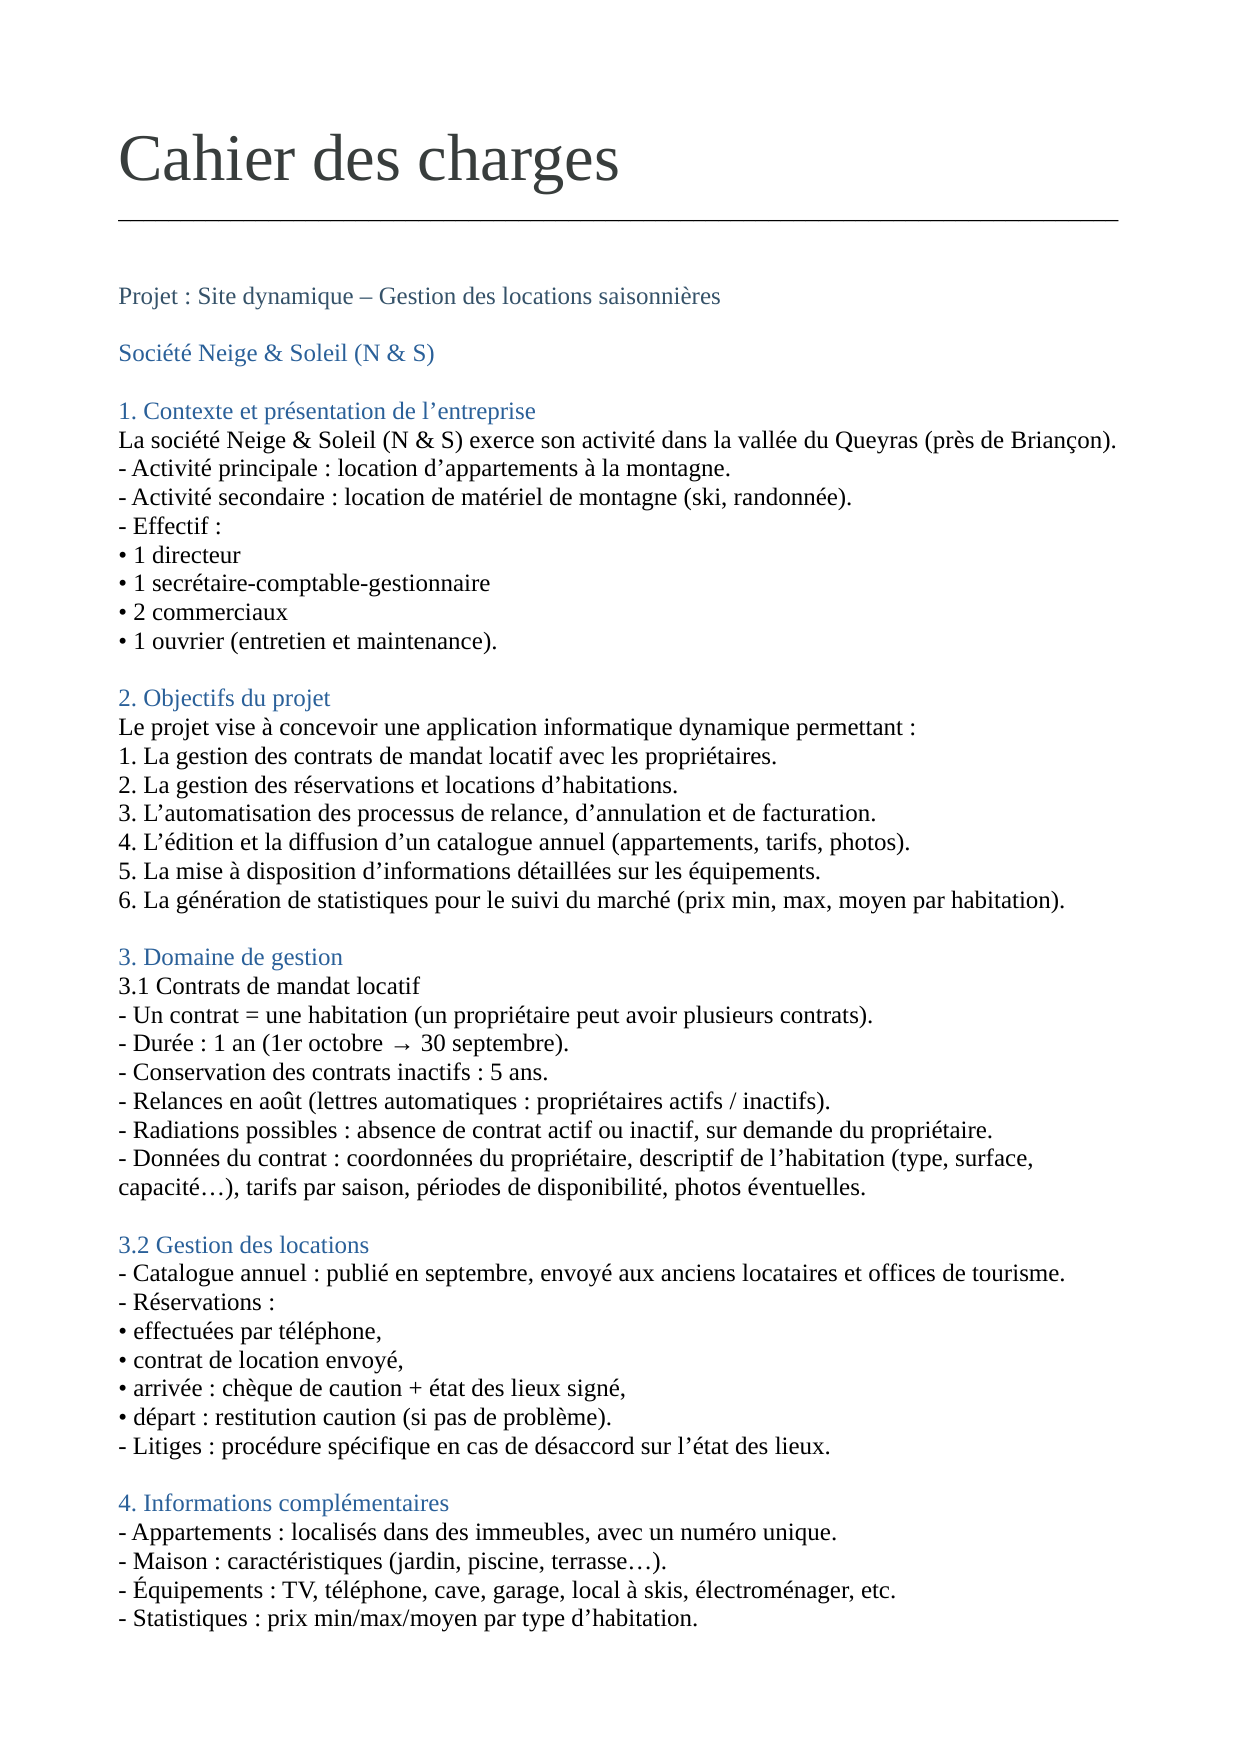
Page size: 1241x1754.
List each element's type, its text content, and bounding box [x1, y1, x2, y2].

text 3. Domaine de gestion [118, 942, 1122, 971]
text • effectuées par téléphone, [118, 1316, 1122, 1345]
text 3.2 Gestion des locations [118, 1230, 1122, 1258]
text Le projet vise à concevoir une application informatique dynamique permettant : [118, 712, 1122, 741]
text • 1 secrétaire-comptable-gestionnaire [118, 568, 1122, 597]
text - Équipements : TV, téléphone, cave, garage, local à skis, électroménager, etc. [118, 1575, 1122, 1603]
text 2. La gestion des réservations et locations d’habitations. [118, 770, 1122, 798]
text - Réservations : [118, 1287, 1122, 1316]
text Cahier des charges [118, 118, 1122, 195]
text Projet : Site dynamique – Gestion des locations saisonnières [118, 281, 1122, 310]
text 3.1 Contrats de mandat locatif [118, 971, 1122, 1000]
text - Un contrat = une habitation (un propriétaire peut avoir plusieurs contrats). [118, 1000, 1122, 1028]
text 3. L’automatisation des processus de relance, d’annulation et de facturation. [118, 798, 1122, 827]
text - Catalogue annuel : publié en septembre, envoyé aux anciens locataires et offices de tourisme. [118, 1258, 1122, 1287]
text - Effectif : [118, 511, 1122, 540]
text 4. L’édition et la diffusion d’un catalogue annuel (appartements, tarifs, photos). [118, 827, 1122, 856]
text 4. Informations complémentaires [118, 1488, 1122, 1517]
text 1. La gestion des contrats de mandat locatif avec les propriétaires. [118, 741, 1122, 770]
text 5. La mise à disposition d’informations détaillées sur les équipements. [118, 856, 1122, 885]
text - Appartements : localisés dans des immeubles, avec un numéro unique. [118, 1517, 1122, 1546]
text La société Neige & Soleil (N & S) exerce son activité dans la vallée du Queyras (près de Briançon). - Activité principale : location d’appartements à la montagne. [118, 425, 1122, 482]
text - Données du contrat : coordonnées du propriétaire, descriptif de l’habitation (type, surface, capacité…), tarifs par saison, périodes de disponibilité, photos éventuelles. [118, 1143, 1122, 1201]
text ________________________________________________________________________________ [118, 195, 1122, 223]
text - Maison : caractéristiques (jardin, piscine, terrasse…). [118, 1546, 1122, 1575]
text • départ : restitution caution (si pas de problème). [118, 1402, 1122, 1431]
text - Conservation des contrats inactifs : 5 ans. [118, 1057, 1122, 1086]
text 2. Objectifs du projet [118, 683, 1122, 712]
text • contrat de location envoyé, [118, 1345, 1122, 1373]
text Société Neige & Soleil (N & S) [118, 338, 1122, 367]
text - Radiations possibles : absence de contrat actif ou inactif, sur demande du propriétaire. [118, 1115, 1122, 1143]
text - Activité secondaire : location de matériel de montagne (ski, randonnée). [118, 482, 1122, 511]
text - Relances en août (lettres automatiques : propriétaires actifs / inactifs). [118, 1086, 1122, 1115]
text - Statistiques : prix min/max/moyen par type d’habitation. [118, 1603, 1122, 1632]
text • 1 directeur [118, 540, 1122, 568]
text • 1 ouvrier (entretien et maintenance). [118, 626, 1122, 655]
text • 2 commerciaux [118, 597, 1122, 626]
text 1. Contexte et présentation de l’entreprise [118, 396, 1122, 425]
text - Durée : 1 an (1er octobre → 30 septembre). [118, 1028, 1122, 1057]
text 6. La génération de statistiques pour le suivi du marché (prix min, max, moyen par habitation). [118, 885, 1122, 913]
text - Litiges : procédure spécifique en cas de désaccord sur l’état des lieux. [118, 1431, 1122, 1460]
text • arrivée : chèque de caution + état des lieux signé, [118, 1373, 1122, 1402]
